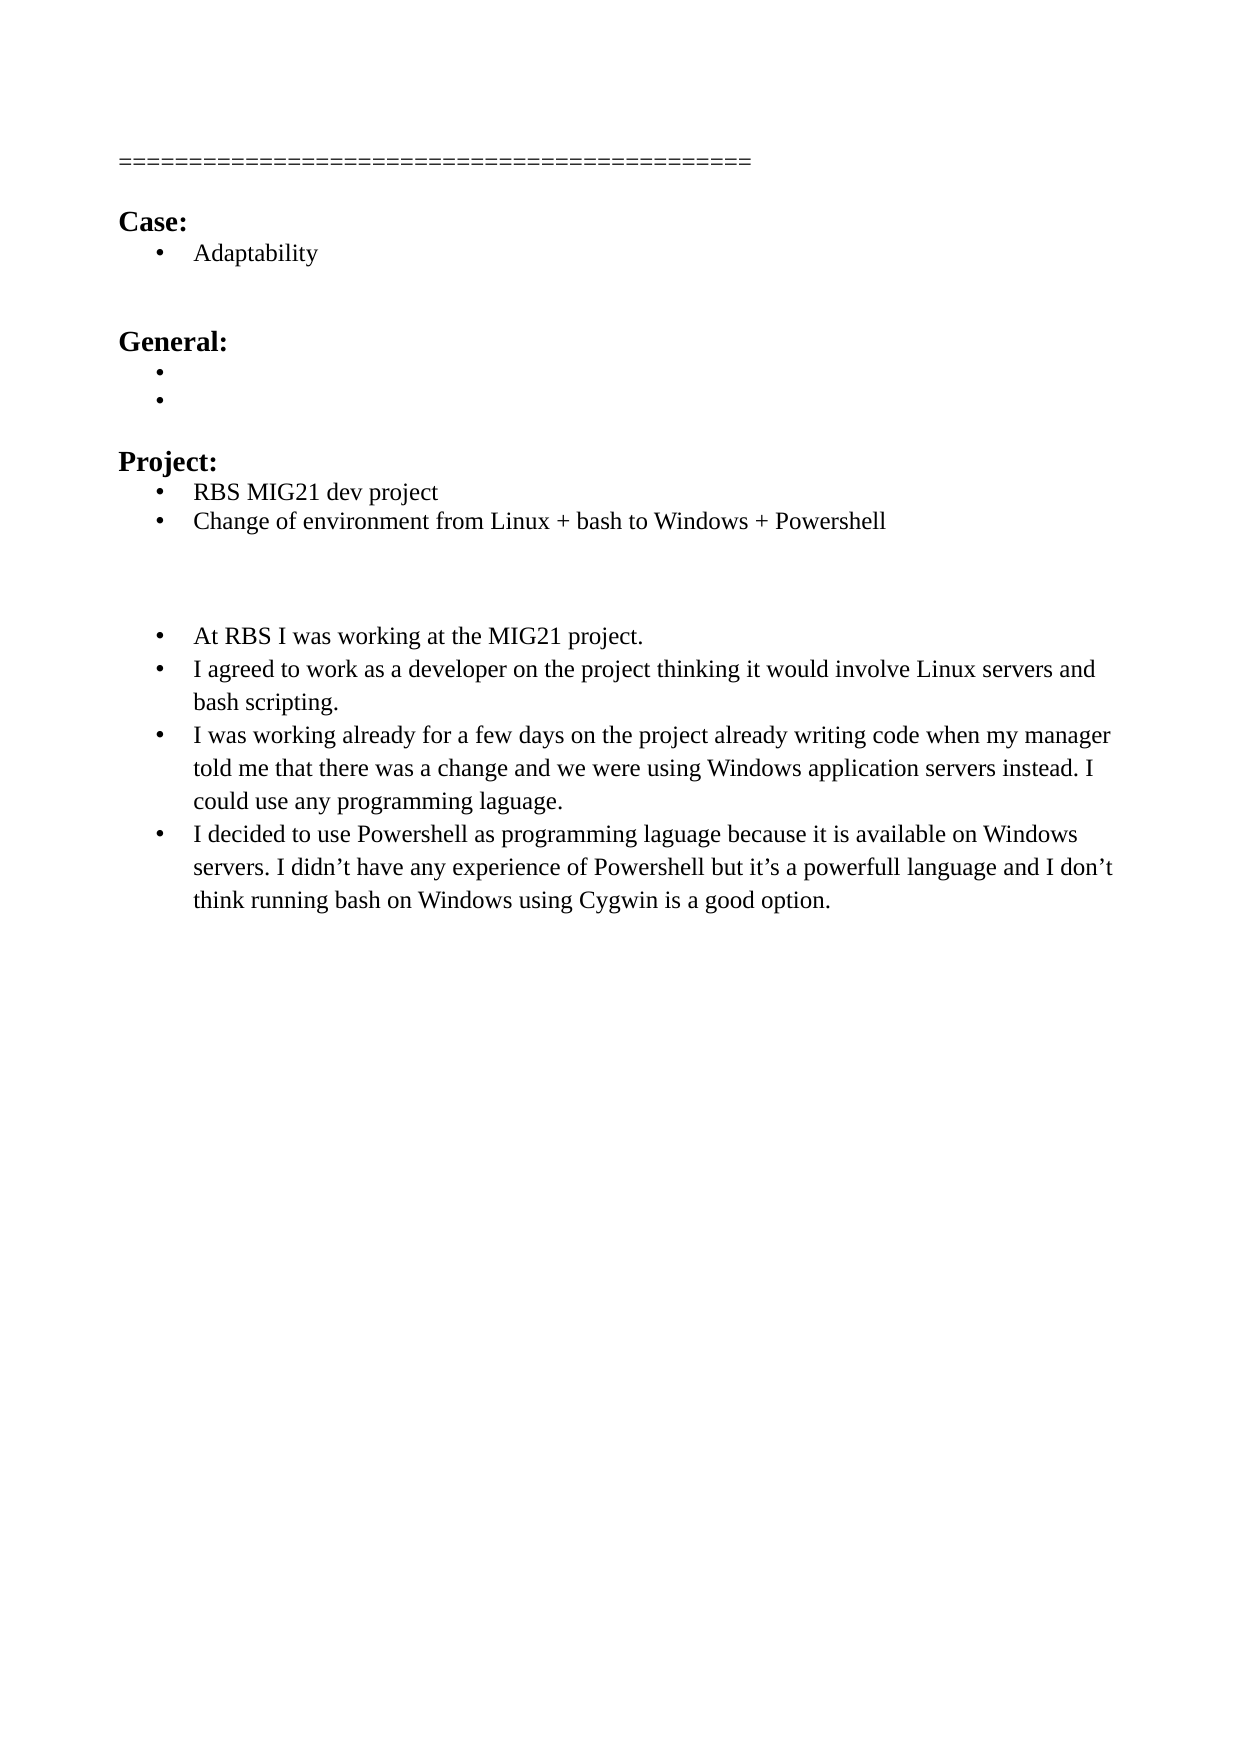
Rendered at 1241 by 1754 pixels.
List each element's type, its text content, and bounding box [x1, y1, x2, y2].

text Case: [118, 204, 1122, 238]
text Project: [118, 444, 1122, 477]
list At RBS I was working at the MIG21 project. [156, 621, 1122, 650]
list I decided to use Powershell as programming laguage because it is available on Windows servers. I didn’t have any experience of Powershell but it’s a powerfull language and I don’t think running bash on Windows using Cygwin is a good option. [156, 819, 1122, 914]
list I agreed to work as a developer on the project thinking it would involve Linux servers and bash scripting. [156, 654, 1122, 716]
text ============================================= [118, 147, 1122, 176]
text General: [118, 324, 1122, 358]
list Change of environment from Linux + bash to Windows + Powershell [156, 506, 1122, 535]
list RBS MIG21 dev project [156, 477, 1122, 506]
list I was working already for a few days on the project already writing code when my manager told me that there was a change and we were using Windows application servers instead. I could use any programming laguage. [156, 720, 1122, 815]
list Adaptability [156, 238, 1122, 267]
